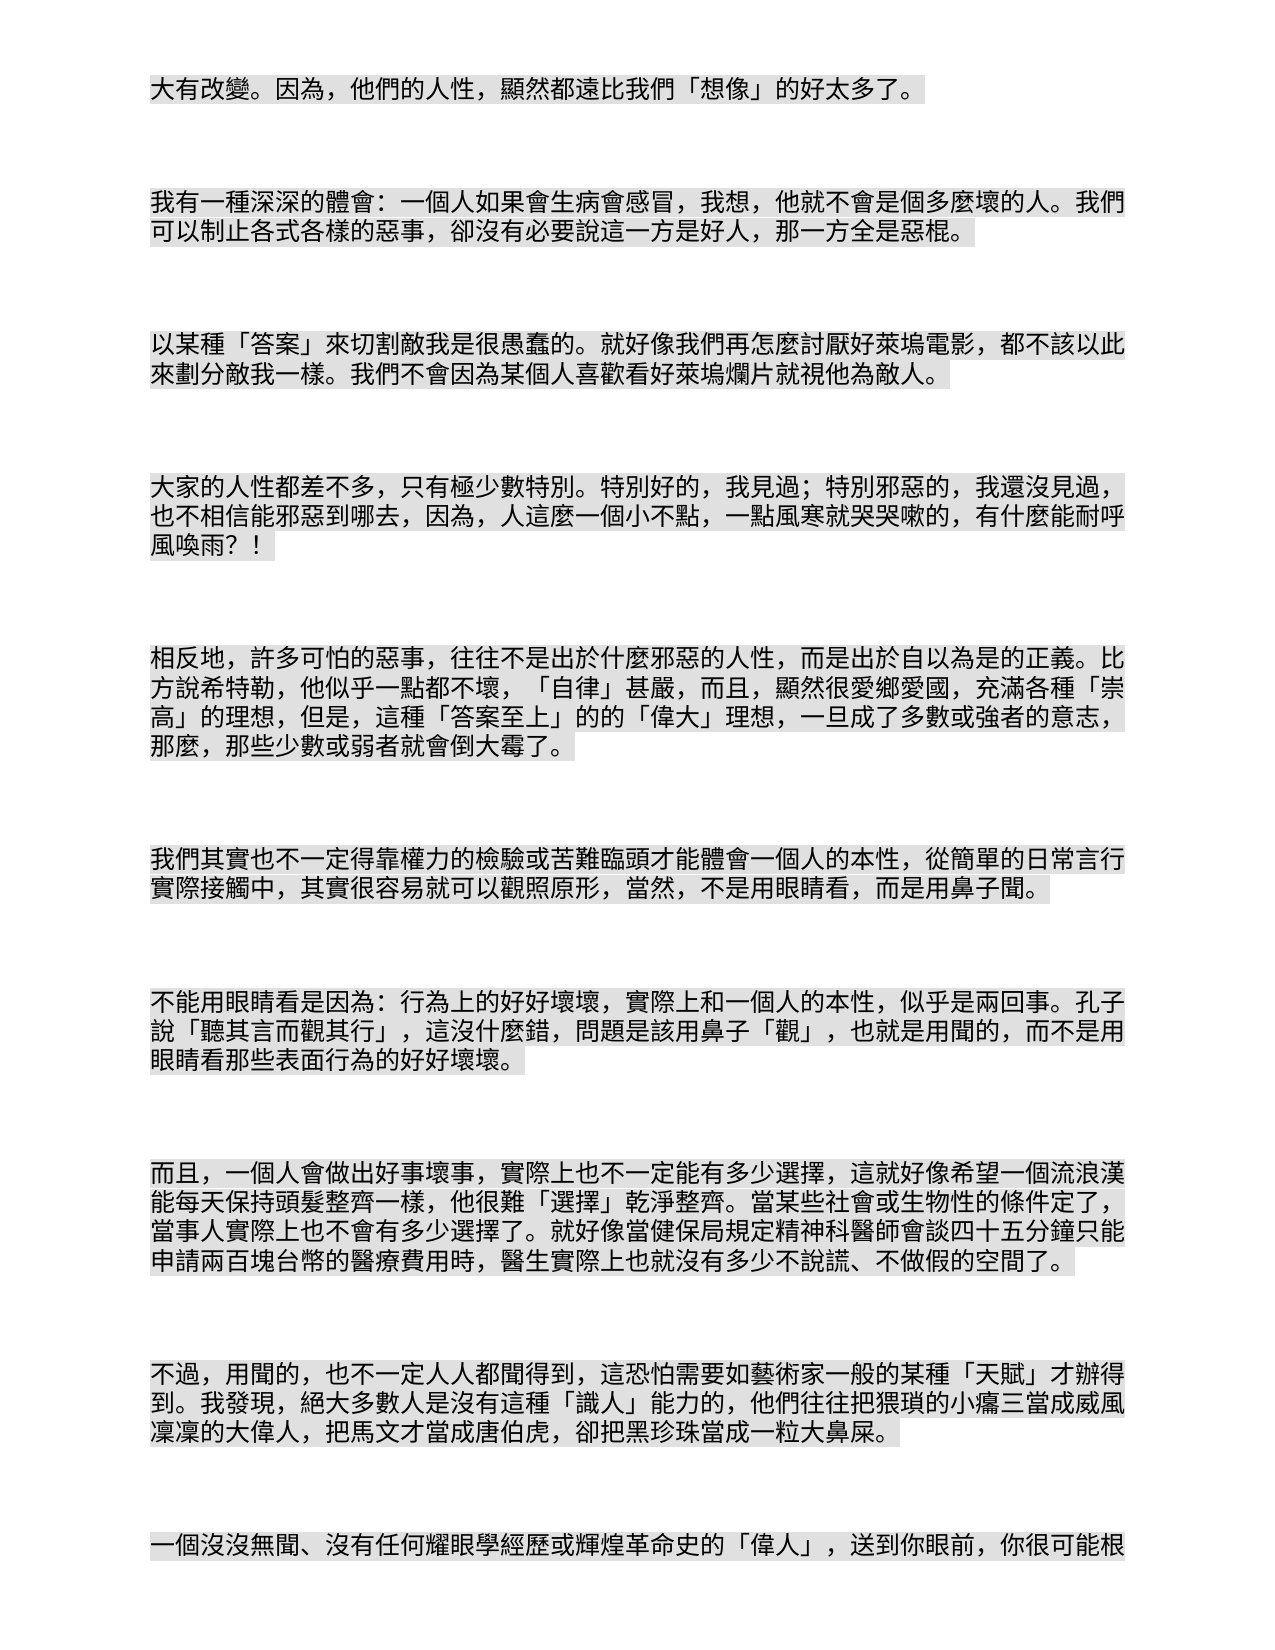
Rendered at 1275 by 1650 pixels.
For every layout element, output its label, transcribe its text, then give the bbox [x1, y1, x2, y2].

text 大有改變。因為，他們的人性，顯然都遠比我們「想像」的好太多了。 [150, 75, 1125, 104]
text 不過，用聞的，也不一定人人都聞得到，這恐怕需要如藝術家一般的某種「天賦」才辦得到。我發現，絕大多數人是沒有這種「識人」能力的，他們往往把猥瑣的小癟三當成威風凜凜的大偉人，把馬文才當成唐伯虎，卻把黑珍珠當成一粒大鼻屎。 [150, 1360, 1125, 1447]
text 我們其實也不一定得靠權力的檢驗或苦難臨頭才能體會一個人的本性，從簡單的日常言行實際接觸中，其實很容易就可以觀照原形，當然，不是用眼睛看，而是用鼻子聞。 [150, 845, 1125, 904]
text 相反地，許多可怕的惡事，往往不是出於什麼邪惡的人性，而是出於自以為是的正義。比方說希特勒，他似乎一點都不壞，「自律」甚嚴，而且，顯然很愛鄉愛國，充滿各種「崇高」的理想，但是，這種「答案至上」的的「偉大」理想，一旦成了多數或強者的意志，那麼，那些少數或弱者就會倒大霉了。 [150, 644, 1125, 761]
text 我有一種深深的體會：一個人如果會生病會感冒，我想，他就不會是個多麼壞的人。我們可以制止各式各樣的惡事，卻沒有必要說這一方是好人，那一方全是惡棍。 [150, 188, 1125, 247]
text 大家的人性都差不多，只有極少數特別。特別好的，我見過；特別邪惡的，我還沒見過，也不相信能邪惡到哪去，因為，人這麼一個小不點，一點風寒就哭哭嗽的，有什麼能耐呼風喚雨？！ [150, 473, 1125, 561]
text 一個沒沒無聞、沒有任何耀眼學經歷或輝煌革命史的「偉人」，送到你眼前，你很可能根 [150, 1532, 1125, 1561]
text 不能用眼睛看是因為：行為上的好好壞壞，實際上和一個人的本性，似乎是兩回事。孔子說「聽其言而觀其行」，這沒什麼錯，問題是該用鼻子「觀」，也就是用聞的，而不是用眼睛看那些表面行為的好好壞壞。 [150, 988, 1125, 1075]
text 以某種「答案」來切割敵我是很愚蠢的。就好像我們再怎麼討厭好萊塢電影，都不該以此來劃分敵我一樣。我們不會因為某個人喜歡看好萊塢爛片就視他為敵人。 [150, 331, 1125, 389]
text 而且，一個人會做出好事壞事，實際上也不一定能有多少選擇，這就好像希望一個流浪漢能每天保持頭髮整齊一樣，他很難「選擇」乾淨整齊。當某些社會或生物性的條件定了，當事人實際上也不會有多少選擇了。就好像當健保局規定精神科醫師會談四十五分鐘只能申請兩百塊台幣的醫療費用時，醫生實際上也就沒有多少不說謊、不做假的空間了。 [150, 1159, 1125, 1276]
